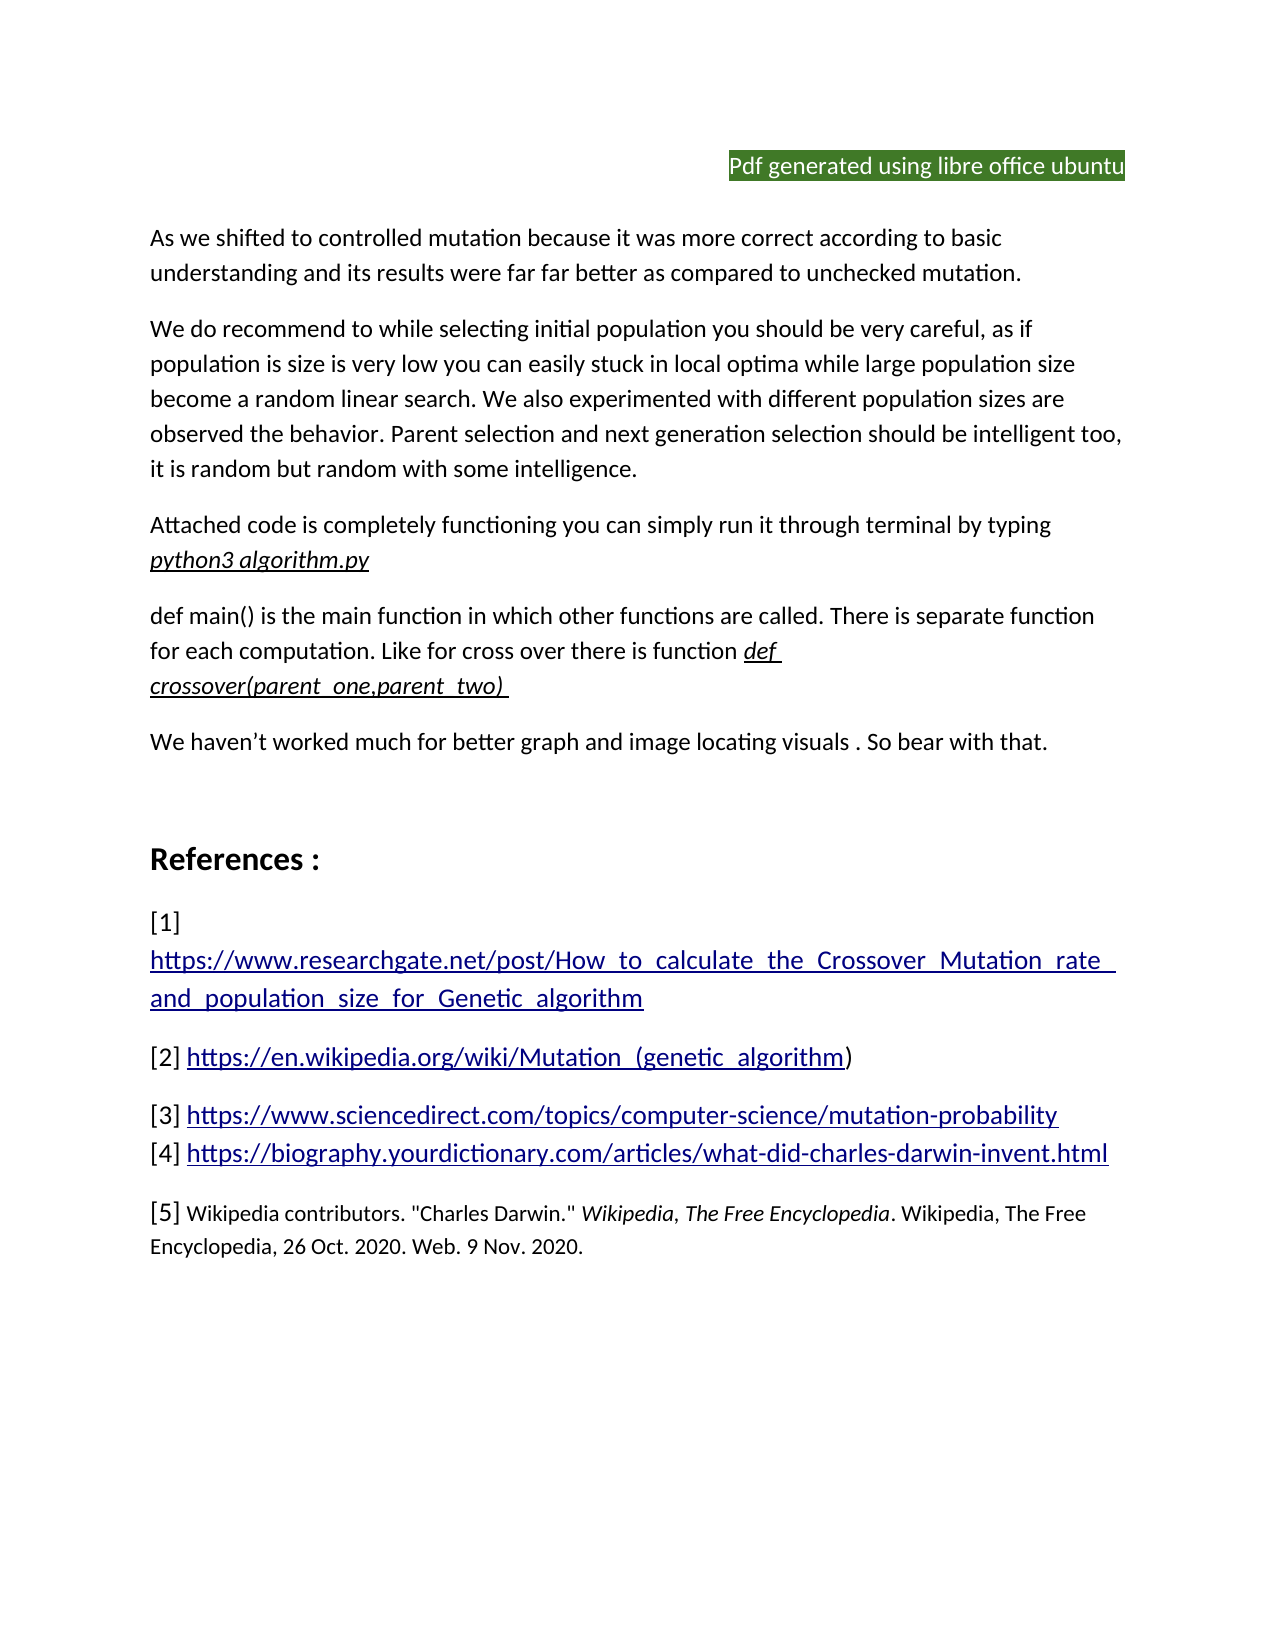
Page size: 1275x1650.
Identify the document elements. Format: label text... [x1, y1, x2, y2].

text Attached code is completely functioning you can simply run it through terminal by typing python3 algorithm.py [150, 509, 1125, 575]
text We do recommend to while selecting initial population you should be very careful, as if population is size is very low you can easily stuck in local optima while large population size become a random linear search. We also experimented with different population sizes are observed the behavior. Parent selection and next generation selection should be intelligent too, it is random but random with some intelligence. [150, 313, 1125, 484]
text [5] Wikipedia contributors. "Charles Darwin." Wikipedia, The Free Encyclopedia. Wikipedia, The Free Encyclopedia, 26 Oct. 2020. Web. 9 Nov. 2020. [150, 1195, 1125, 1260]
text [2] https://en.wikipedia.org/wiki/Mutation_(genetic_algorithm) [150, 1040, 1125, 1073]
text As we shifted to controlled mutation because it was more correct according to basic understanding and its results were far far better as compared to unchecked mutation. [150, 222, 1125, 288]
text References : [150, 837, 1125, 878]
text def main() is the main function in which other functions are called. There is separate function for each computation. Like for cross over there is function def crossover(parent_one,parent_two) [150, 600, 1125, 701]
text We haven’t worked much for better graph and image locating visuals . So bear with that. [150, 726, 1125, 756]
text [1] https://www.researchgate.net/post/How_to_calculate_the_Crossover_Mutation_rate_and_population_size_for_Genetic_algorithm [150, 905, 1125, 1014]
text [3] https://www.sciencedirect.com/topics/computer-science/mutation-probability [4] https://biography.yourdictionary.com/articles/what-did-charles-darwin-invent.html [150, 1098, 1125, 1169]
